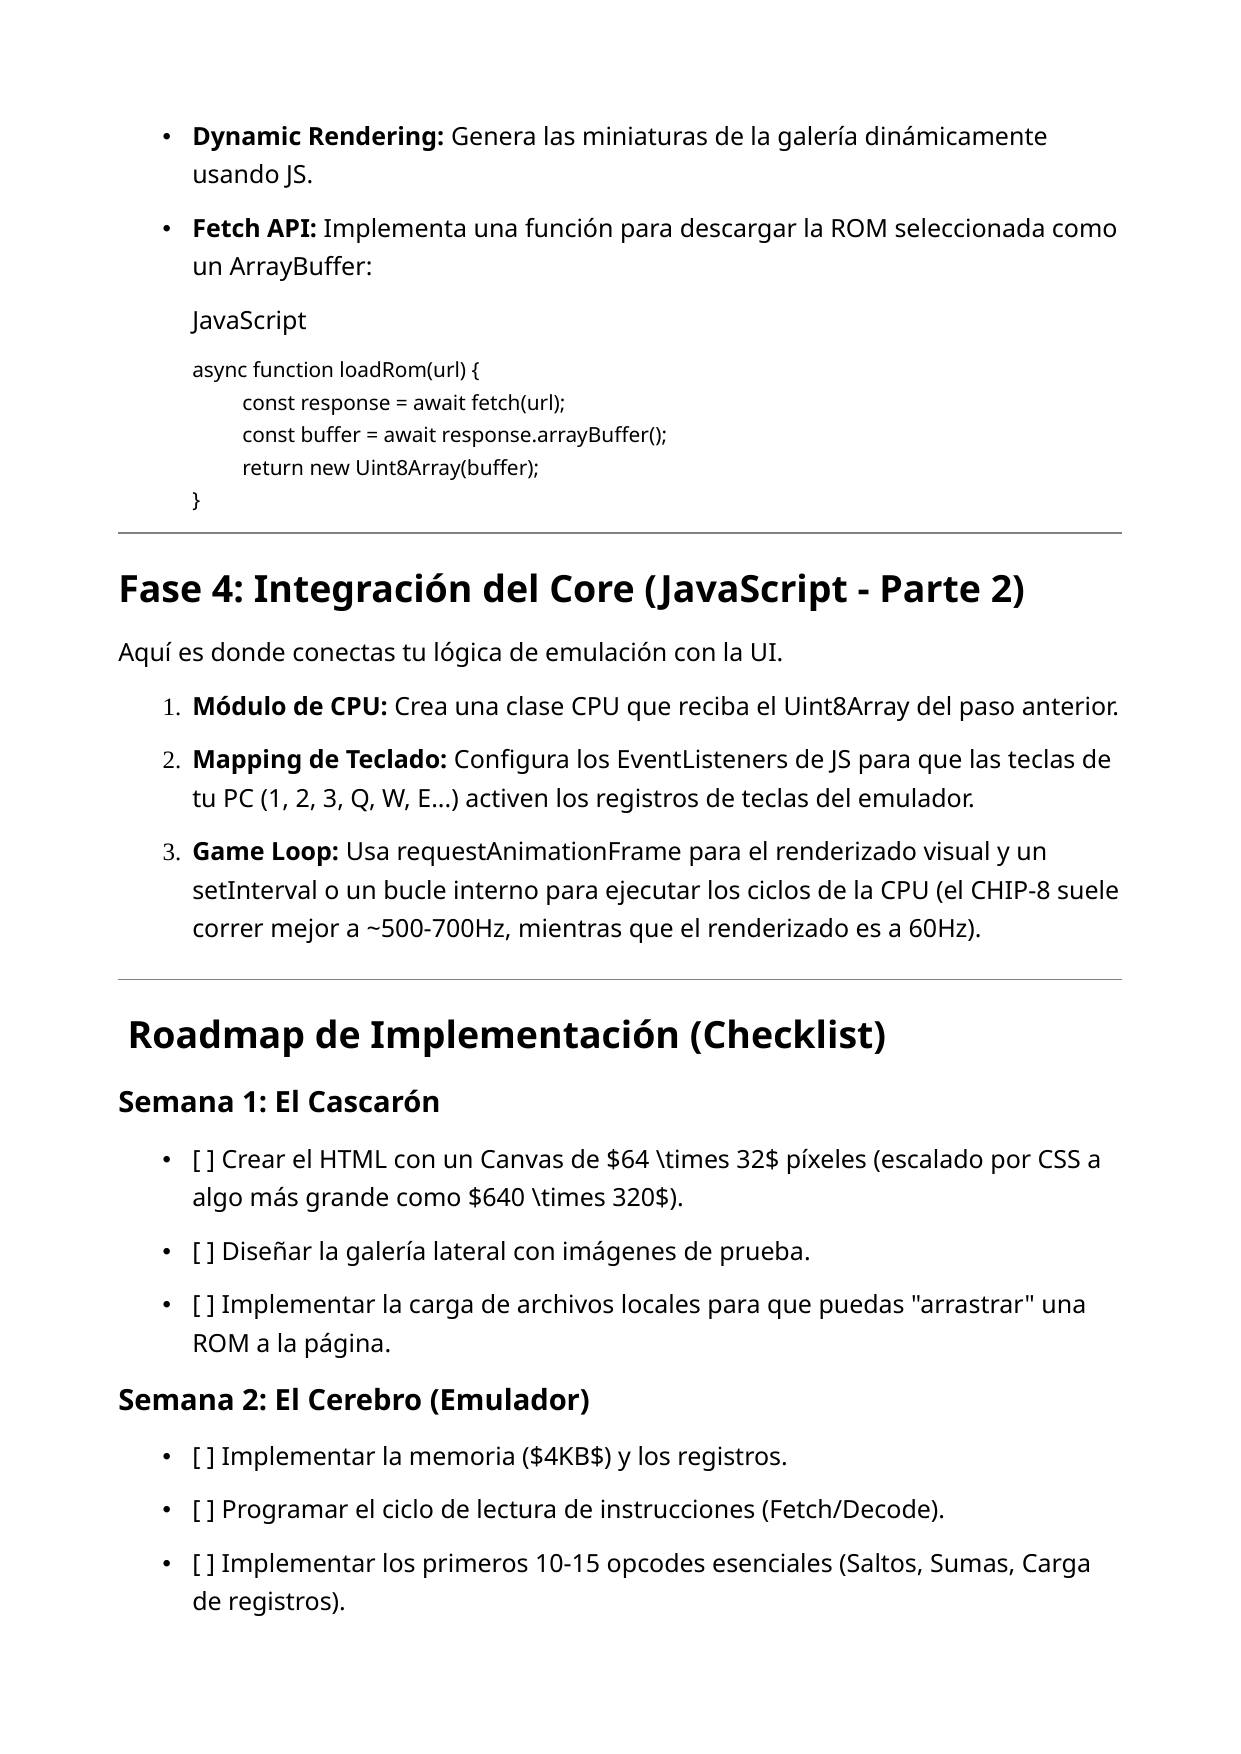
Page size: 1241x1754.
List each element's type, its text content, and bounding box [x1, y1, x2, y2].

list JavaScript [162, 302, 1122, 336]
subtitle Fase 4: Integración del Core (JavaScript - Parte 2) [118, 562, 1122, 613]
text Aquí es donde conectas tu lógica de emulación con la UI. [118, 635, 1122, 669]
list [ ] Crear el HTML con un Canvas de $64 \times 32$ píxeles (escalado por CSS a algo más grande como $640 \times 320$). [162, 1141, 1122, 1214]
list [ ] Diseñar la galería lateral con imágenes de prueba. [162, 1233, 1122, 1267]
list const response = await fetch(url); [162, 388, 1122, 417]
list [ ] Programar el ciclo de lectura de instrucciones (Fetch/Decode). [162, 1492, 1122, 1526]
list async function loadRom(url) { [162, 356, 1122, 384]
subtitle Semana 1: El Cascarón [118, 1081, 1122, 1121]
list return new Uint8Array(buffer); [162, 453, 1122, 482]
list } [162, 486, 1122, 514]
list Módulo de CPU: Crea una clase CPU que reciba el Uint8Array del paso anterior. [162, 688, 1122, 722]
list Fetch API: Implementa una función para descargar la ROM seleccionada como un ArrayBuffer: [162, 210, 1122, 283]
list [ ] Implementar los primeros 10-15 opcodes esenciales (Saltos, Sumas, Carga de registros). [162, 1545, 1122, 1618]
list [ ] Implementar la memoria ($4KB$) y los registros. [162, 1438, 1122, 1473]
list const buffer = await response.arrayBuffer(); [162, 421, 1122, 449]
list Game Loop: Usa requestAnimationFrame para el renderizado visual y un setInterval o un bucle interno para ejecutar los ciclos de la CPU (el CHIP-8 suele correr mejor a ~500-700Hz, mientras que el renderizado es a 60Hz). [162, 834, 1122, 945]
subtitle Semana 2: El Cerebro (Emulador) [118, 1379, 1122, 1418]
list Dynamic Rendering: Genera las miniaturas de la galería dinámicamente usando JS. [162, 118, 1122, 191]
list [ ] Implementar la carga de archivos locales para que puedas "arrastrar" una ROM a la página. [162, 1287, 1122, 1359]
list Mapping de Teclado: Configura los EventListeners de JS para que las teclas de tu PC (1, 2, 3, Q, W, E...) activen los registros de teclas del emulador. [162, 742, 1122, 814]
subtitle Roadmap de Implementación (Checklist) [118, 1009, 1122, 1060]
